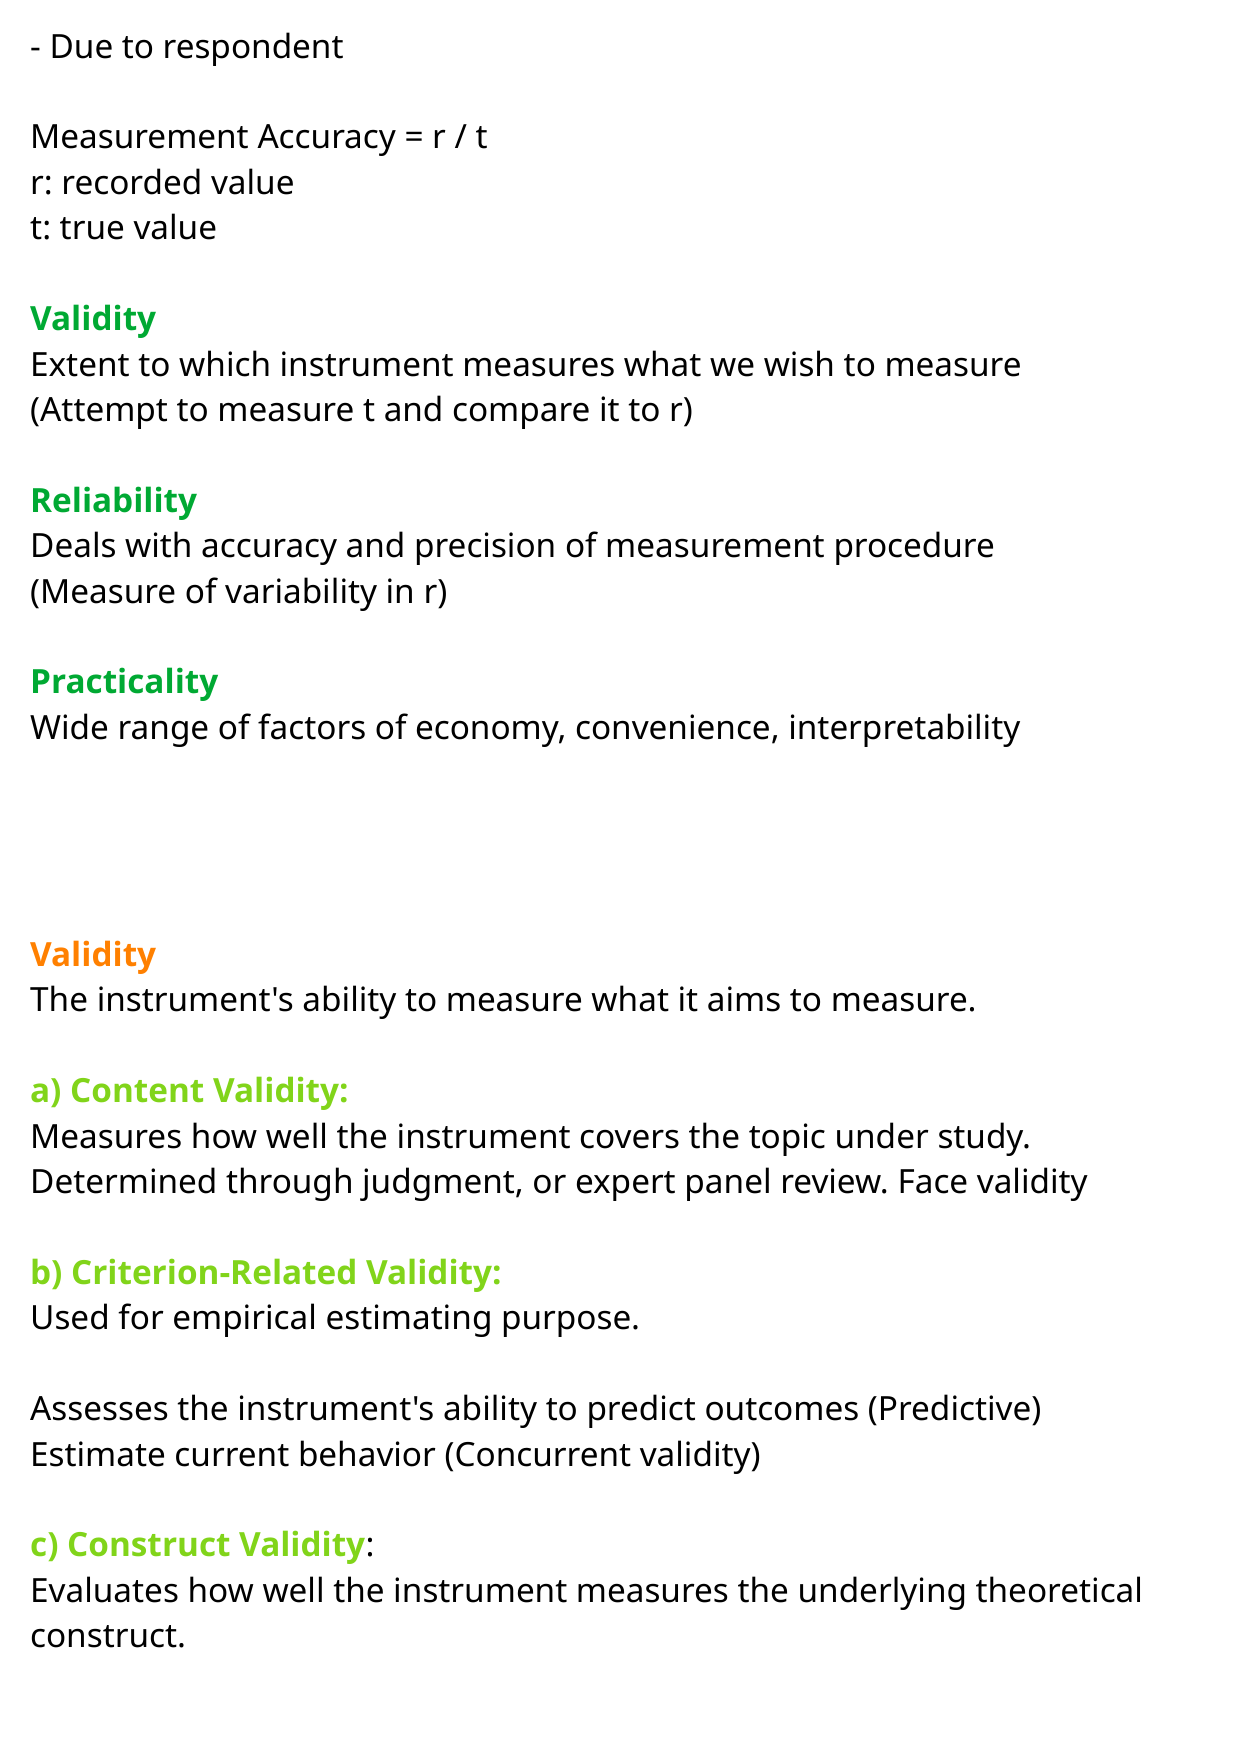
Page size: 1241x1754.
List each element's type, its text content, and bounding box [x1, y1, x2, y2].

subtitle Extent to which instrument measures what we wish to measure [30, 340, 1211, 386]
subtitle t: true value [30, 204, 1211, 249]
subtitle (Attempt to measure t and compare it to r) [30, 386, 1211, 431]
subtitle c) Construct Validity: [30, 1521, 1211, 1567]
subtitle b) Criterion-Related Validity: [30, 1249, 1211, 1294]
subtitle Reliability [30, 477, 1211, 522]
subtitle Evaluates how well the instrument measures the underlying theoretical construct. [30, 1567, 1211, 1657]
subtitle Practicality [30, 658, 1211, 704]
subtitle r: recorded value [30, 159, 1211, 204]
subtitle The instrument's ability to measure what it aims to measure. [30, 976, 1211, 1022]
subtitle Estimate current behavior (Concurrent validity) [30, 1430, 1211, 1476]
subtitle a) Content Validity: [30, 1067, 1211, 1112]
subtitle Wide range of factors of economy, convenience, interpretability [30, 704, 1211, 749]
subtitle Used for empirical estimating purpose. [30, 1294, 1211, 1339]
subtitle - Due to respondent [30, 22, 1211, 68]
subtitle Measurement Accuracy = r / t [30, 113, 1211, 159]
subtitle Measures how well the instrument covers the topic under study. Determined through judgment, or expert panel review. Face validity [30, 1112, 1211, 1203]
subtitle Assesses the instrument's ability to predict outcomes (Predictive) [30, 1385, 1211, 1430]
subtitle Validity [30, 295, 1211, 340]
subtitle Validity [30, 931, 1211, 976]
subtitle (Measure of variability in r) [30, 567, 1211, 613]
subtitle Deals with accuracy and precision of measurement procedure [30, 522, 1211, 567]
